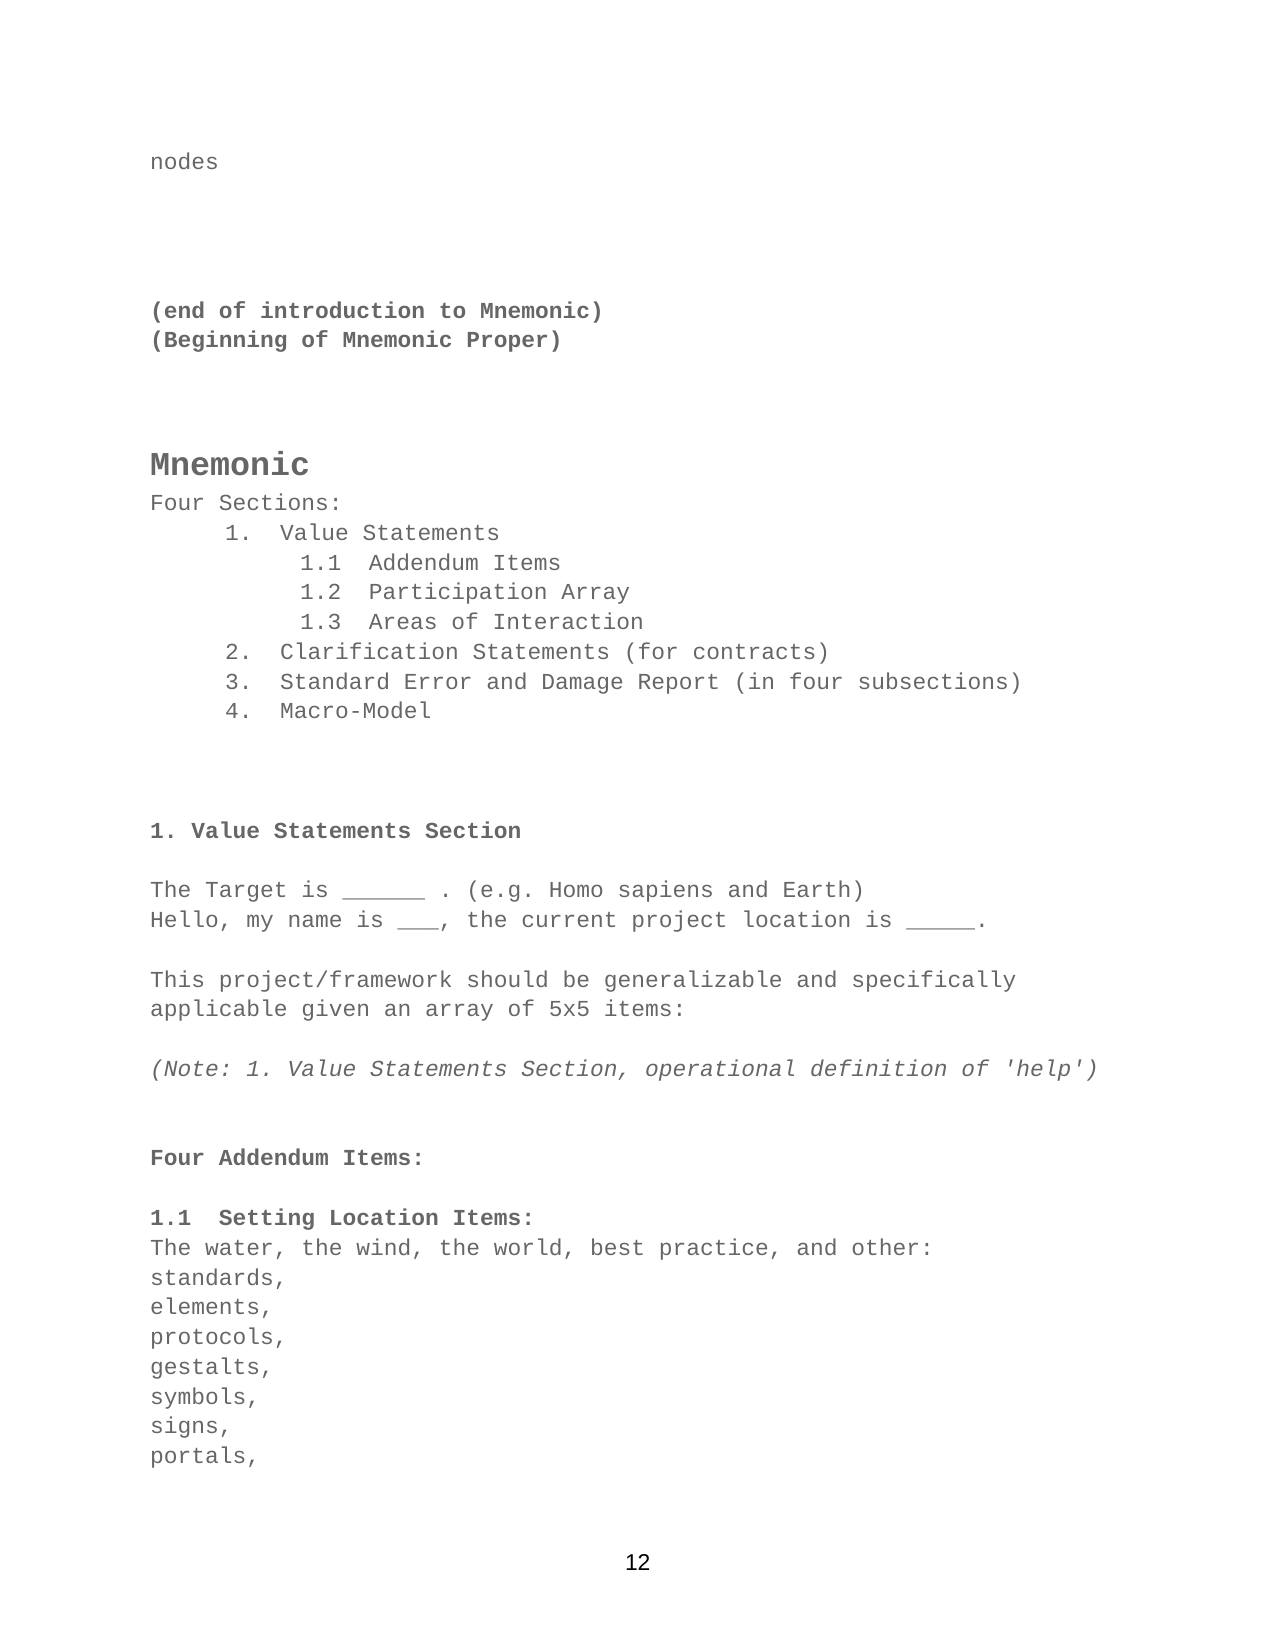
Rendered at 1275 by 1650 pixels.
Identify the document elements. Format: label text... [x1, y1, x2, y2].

text 1. Value Statements [225, 521, 1125, 547]
text 3. Standard Error and Damage Report (in four subsections) [225, 670, 1125, 696]
text elements, [150, 1296, 1125, 1322]
text 1. Value Statements Section [150, 819, 1125, 845]
text signs, [150, 1415, 1125, 1441]
text Mnemonic [150, 448, 1125, 486]
text 1.2 Participation Array [300, 581, 1125, 607]
text protocols, [150, 1326, 1125, 1351]
text The water, the wind, the world, best practice, and other: [150, 1236, 1125, 1262]
text standards, [150, 1266, 1125, 1292]
text (Note: 1. Value Statements Section, operational definition of 'help') [150, 1057, 1125, 1083]
text The Target is ______ . (e.g. Homo sapiens and Earth) [150, 879, 1125, 904]
text 2. Clarification Statements (for contracts) [225, 640, 1125, 666]
text gestalts, [150, 1355, 1125, 1381]
text 1.1 Setting Location Items: [150, 1206, 1125, 1232]
text Four Sections: [150, 491, 1125, 517]
text (Beginning of Mnemonic Proper) [150, 329, 1125, 355]
text nodes [150, 150, 1125, 176]
text 4. Macro-Model [225, 700, 1125, 726]
text 1.1 Addendum Items [300, 551, 1125, 577]
text (end of introduction to Mnemonic) [150, 299, 1125, 325]
text symbols, [150, 1385, 1125, 1411]
text Four Addendum Items: [150, 1147, 1125, 1173]
text 1.3 Areas of Interaction [225, 611, 1125, 636]
text Hello, my name is ___, the current project location is _____. [150, 908, 1125, 934]
text portals, [150, 1445, 1125, 1471]
text This project/framework should be generalizable and specifically applicable given an array of 5x5 items: [150, 968, 1125, 1024]
